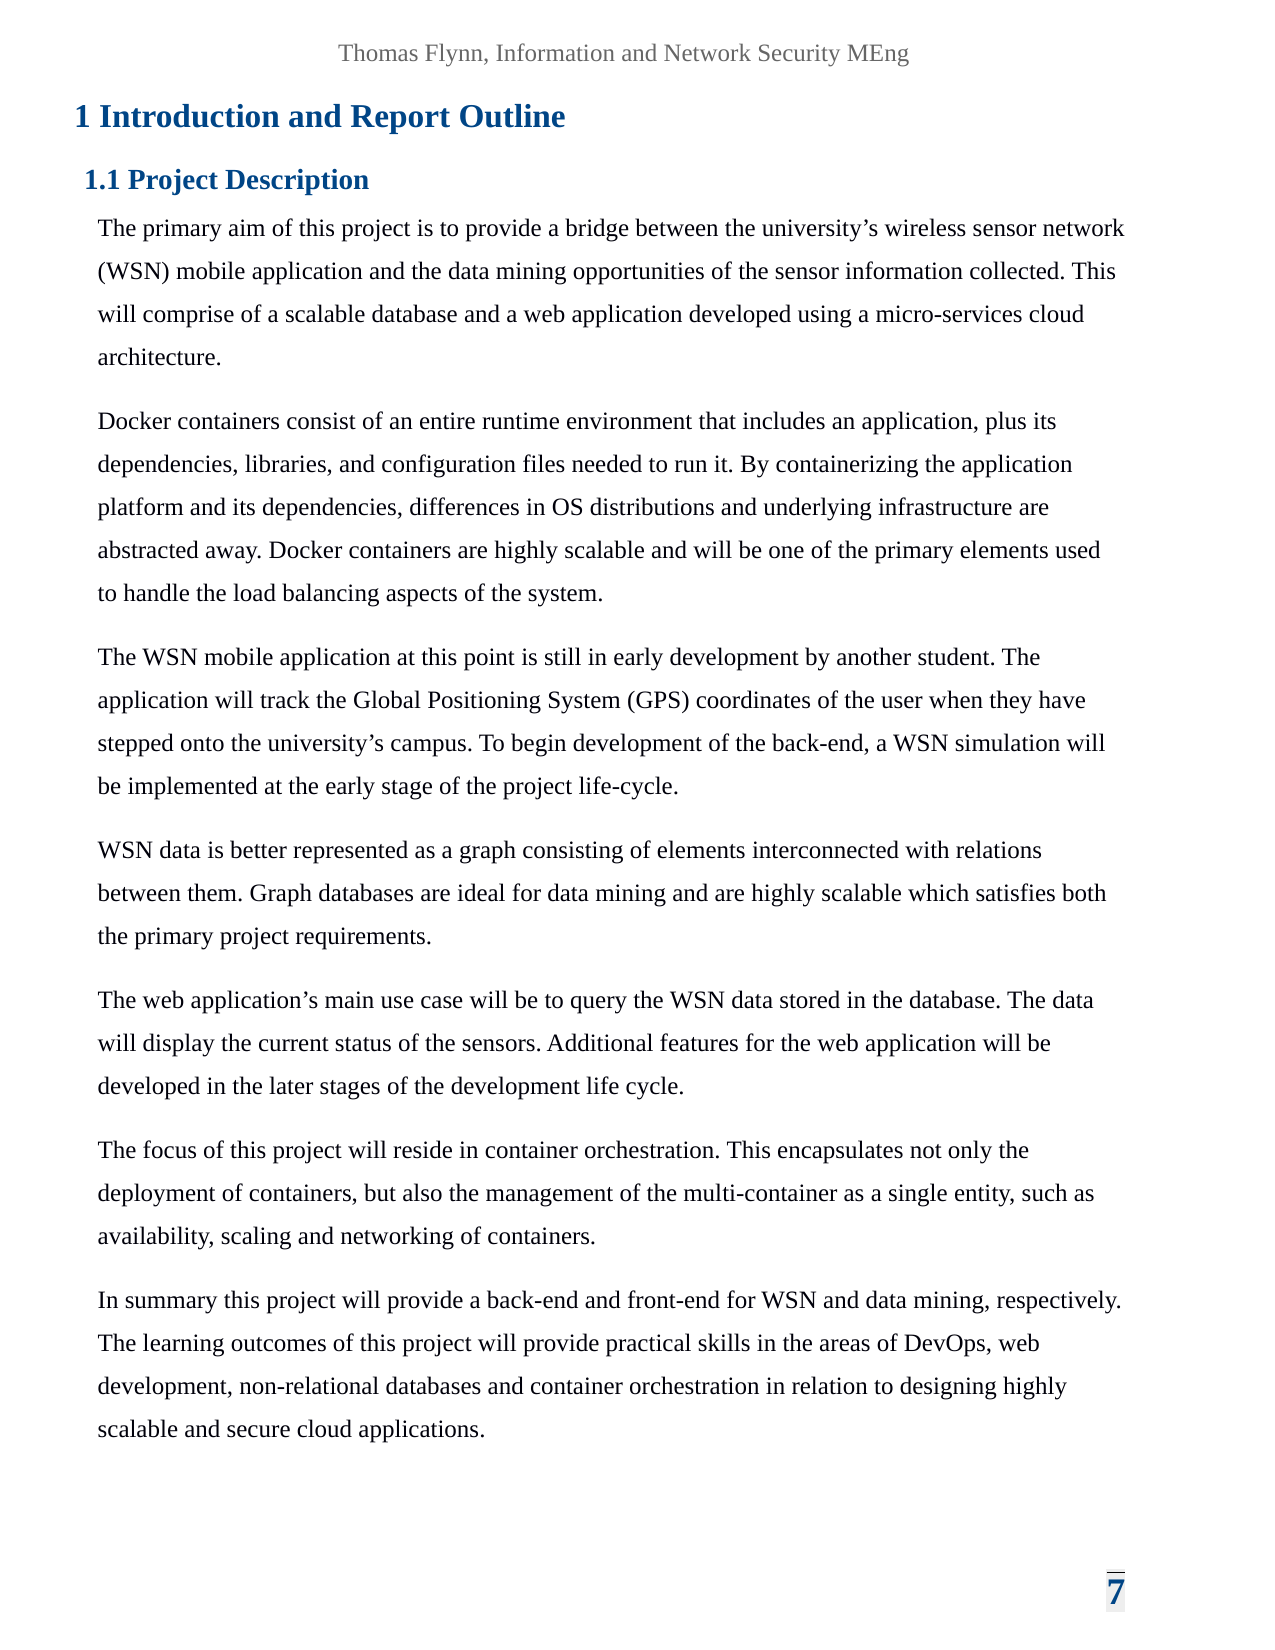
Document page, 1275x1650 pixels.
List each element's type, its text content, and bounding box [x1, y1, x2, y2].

text In summary this project will provide a back-end and front-end for WSN and data mining, respectively. The learning outcomes of this project will provide practical skills in the areas of DevOps, web development, non-relational databases and container orchestration in relation to designing highly scalable and secure cloud applications. [97, 1285, 1125, 1443]
text WSN data is better represented as a graph consisting of elements interconnected with relations between them. Graph databases are ideal for data mining and are highly scalable which satisfies both the primary project requirements. [97, 835, 1125, 950]
text The web application’s main use case will be to query the WSN data stored in the database. The data will display the current status of the sensors. Additional features for the web application will be developed in the later stages of the development life cycle. [97, 985, 1125, 1100]
text Docker containers consist of an entire runtime environment that includes an application, plus its dependencies, libraries, and configuration files needed to run it. By containerizing the application platform and its dependencies, differences in OS distributions and underlying infrastructure are abstracted away. Docker containers are highly scalable and will be one of the primary elements used to handle the load balancing aspects of the system. [97, 406, 1125, 607]
text The primary aim of this project is to provide a bridge between the university’s wireless sensor network (WSN) mobile application and the data mining opportunities of the sensor information collected. This will comprise of a scalable database and a web application developed using a micro-services cloud architecture. [97, 213, 1125, 371]
subtitle 1 Introduction and Report Outline [74, 96, 1125, 134]
text The focus of this project will reside in container orchestration. This encapsulates not only the deployment of containers, but also the management of the multi-container as a single entity, such as availability, scaling and networking of containers. [97, 1135, 1125, 1250]
text The WSN mobile application at this point is still in early development by another student. The application will track the Global Positioning System (GPS) coordinates of the user when they have stepped onto the university’s campus. To begin development of the back-end, a WSN simulation will be implemented at the early stage of the project life-cycle. [97, 642, 1125, 800]
subtitle 1.1 Project Description [81, 162, 1125, 196]
